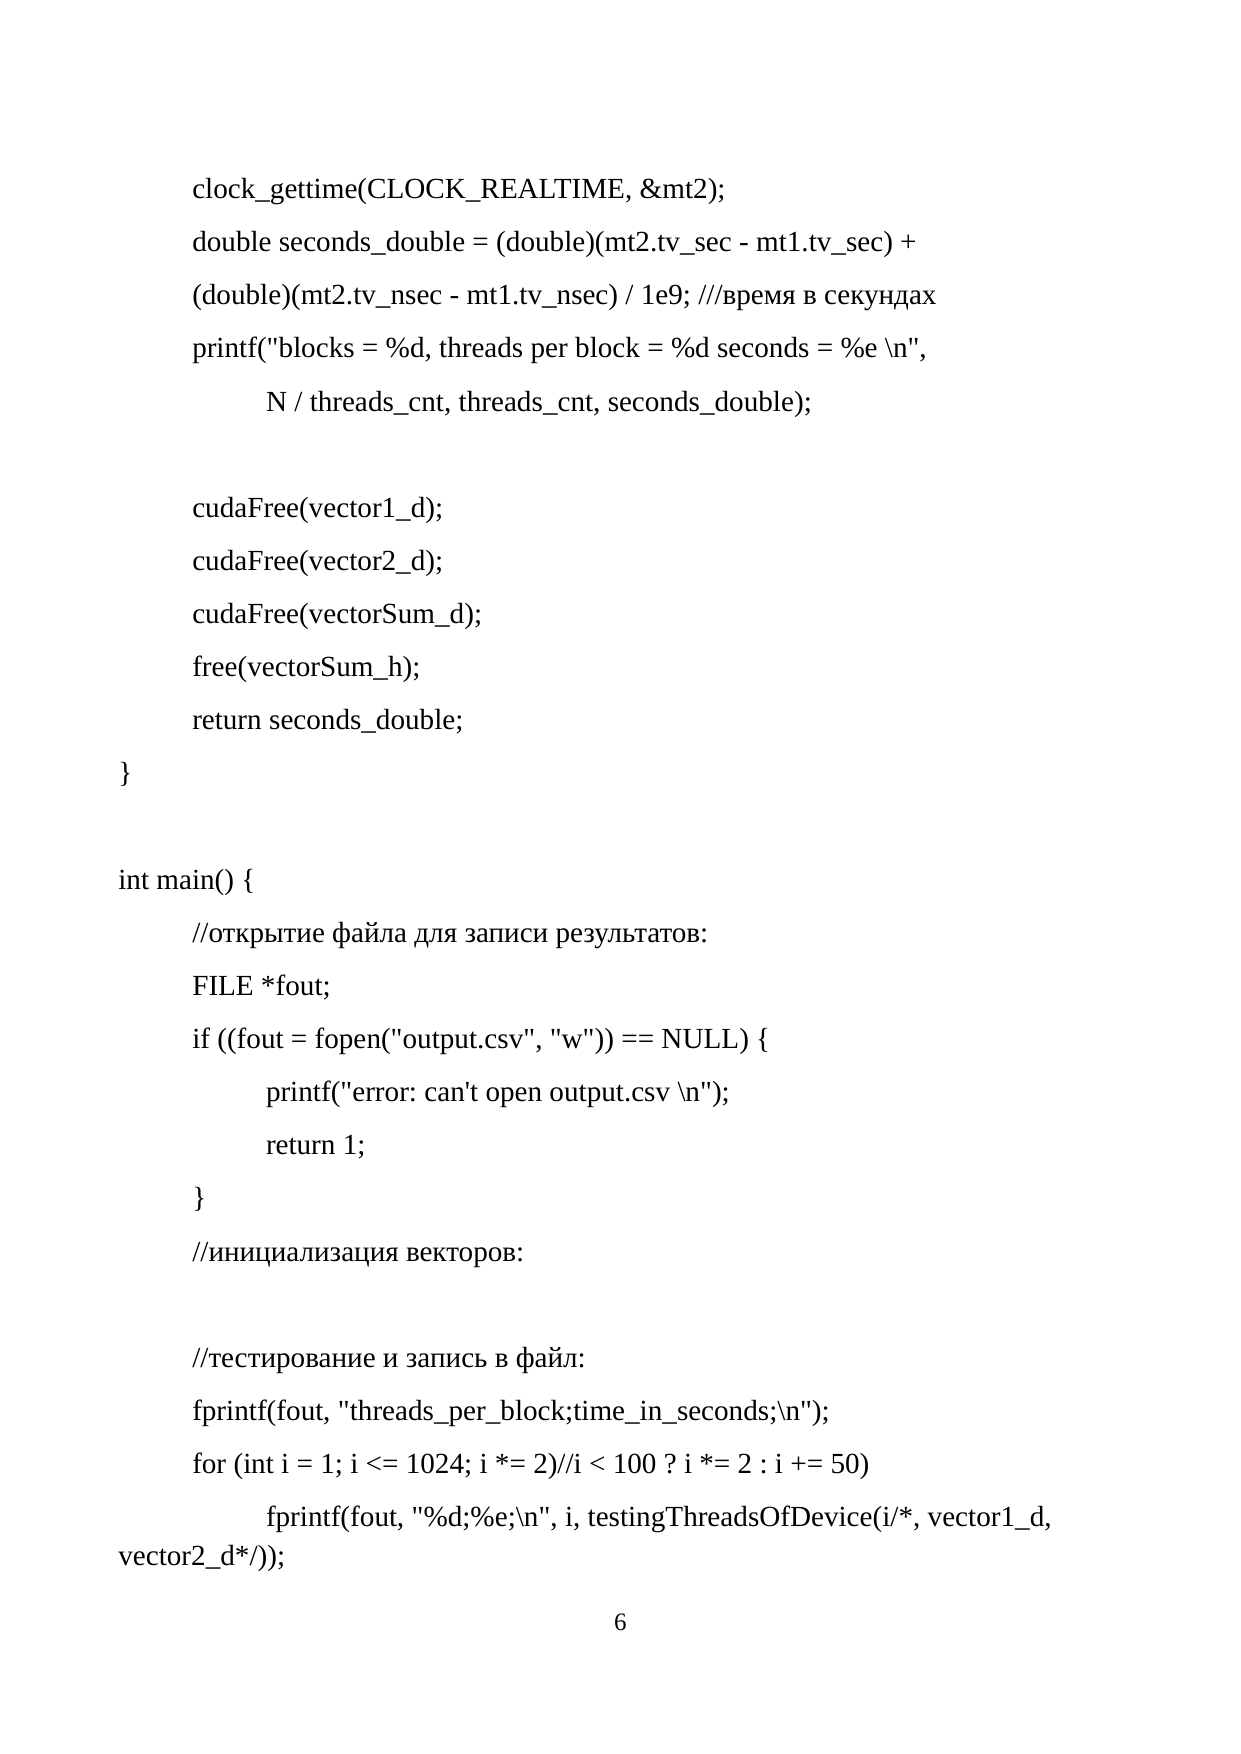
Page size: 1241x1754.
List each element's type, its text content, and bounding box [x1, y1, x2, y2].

text fprintf(fout, "%d;%e;\n", i, testingThreadsOfDevice(i/*, vector1_d, vector2_d*/)); [118, 1499, 1122, 1571]
text //инициализация векторов: [118, 1234, 1122, 1267]
text return seconds_double; [118, 702, 1122, 736]
text if ((fout = fopen("output.csv", "w")) == NULL) { [118, 1021, 1122, 1055]
text } [118, 1181, 1122, 1214]
text fprintf(fout, "threads_per_block;time_in_seconds;\n"); [118, 1393, 1122, 1427]
text return 1; [118, 1127, 1122, 1161]
text double seconds_double = (double)(mt2.tv_sec - mt1.tv_sec) + [118, 224, 1122, 258]
text FILE *fout; [118, 968, 1122, 1002]
text cudaFree(vector1_d); [118, 490, 1122, 523]
text printf("error: can't open output.csv \n"); [118, 1074, 1122, 1108]
text int main() { [118, 862, 1122, 895]
text } [118, 756, 1122, 789]
text clock_gettime(CLOCK_REALTIME, &mt2); [118, 171, 1122, 205]
text N / threads_cnt, threads_cnt, seconds_double); [118, 384, 1122, 417]
text cudaFree(vectorSum_d); [118, 596, 1122, 630]
text cudaFree(vector2_d); [118, 543, 1122, 577]
text for (int i = 1; i <= 1024; i *= 2)//i < 100 ? i *= 2 : i += 50) [118, 1446, 1122, 1480]
text free(vectorSum_h); [118, 649, 1122, 683]
text (double)(mt2.tv_nsec - mt1.tv_nsec) / 1e9; ///время в секундах [118, 277, 1122, 311]
text //тестирование и запись в файл: [118, 1340, 1122, 1373]
text printf("blocks = %d, threads per block = %d seconds = %e \n", [118, 331, 1122, 364]
text //открытие файла для записи результатов: [118, 915, 1122, 948]
